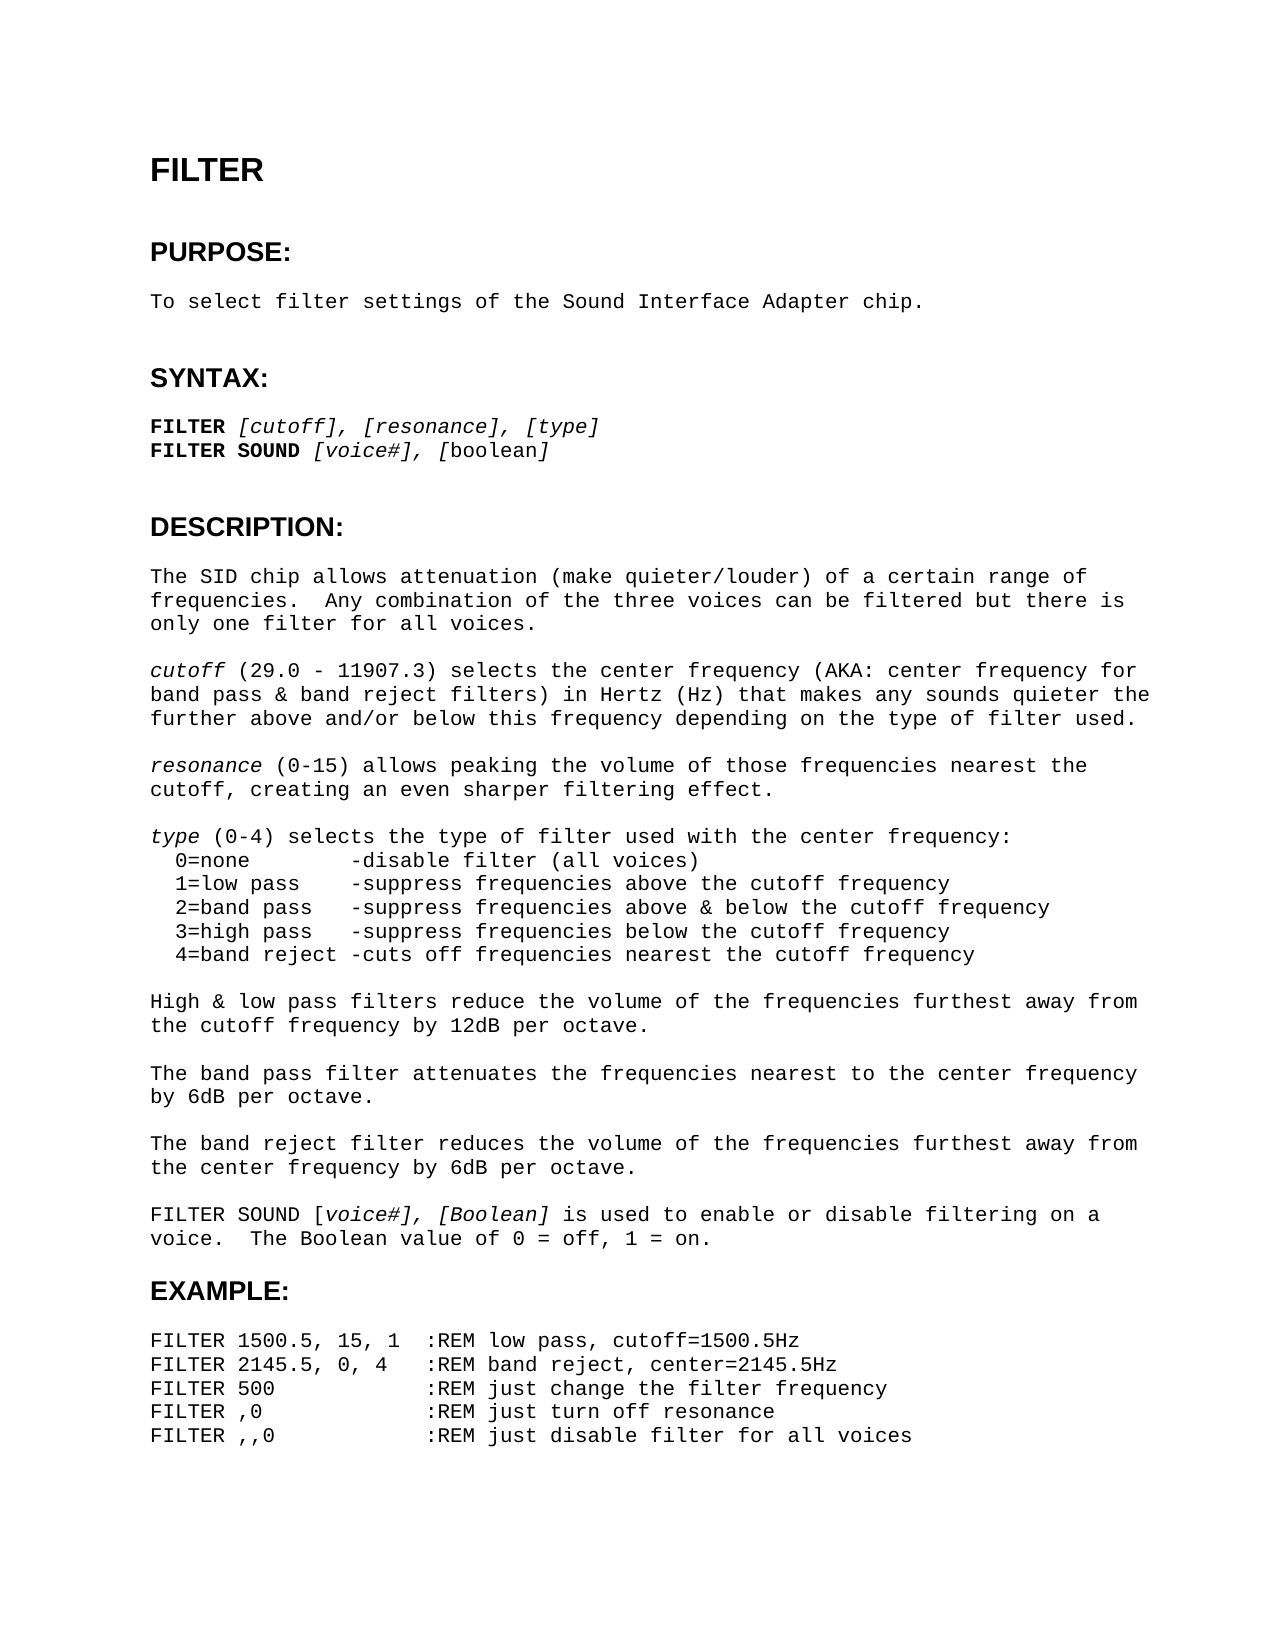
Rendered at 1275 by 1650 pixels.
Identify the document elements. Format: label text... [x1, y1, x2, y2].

text 0=none -disable filter (all voices) [150, 850, 1162, 873]
text FILTER 500 :REM just change the filter frequency [150, 1377, 1162, 1401]
text FILTER SOUND [voice#], [boolean] [150, 440, 1162, 464]
text FILTER ,0 :REM just turn off resonance [150, 1401, 1162, 1425]
text 1=low pass -suppress frequencies above the cutoff frequency [150, 873, 1162, 897]
text resonance (0-15) allows peaking the volume of those frequencies nearest the cutoff, creating an even sharper filtering effect. [150, 755, 1162, 802]
text DESCRIPTION: [150, 511, 1162, 542]
text FILTER 2145.5, 0, 4 :REM band reject, center=2145.5Hz [150, 1354, 1162, 1377]
text PURPOSE: [150, 236, 1162, 267]
text The band reject filter reduces the volume of the frequencies furthest away from the center frequency by 6dB per octave. [150, 1133, 1162, 1181]
text The SID chip allows attenuation (make quieter/louder) of a certain range of frequencies. Any combination of the three voices can be filtered but there is only one filter for all voices. [150, 566, 1162, 637]
text FILTER [cutoff], [resonance], [type] [150, 416, 1162, 440]
text SYNTAX: [150, 362, 1162, 393]
text type (0-4) selects the type of filter used with the center frequency: [150, 826, 1162, 850]
text FILTER 1500.5, 15, 1 :REM low pass, cutoff=1500.5Hz [150, 1330, 1162, 1354]
text High & low pass filters reduce the volume of the frequencies furthest away from the cutoff frequency by 12dB per octave. [150, 992, 1162, 1039]
text cutoff (29.0 - 11907.3) selects the center frequency (AKA: center frequency for band pass & band reject filters) in Hertz (Hz) that makes any sounds quieter the further above and/or below this frequency depending on the type of filter used. [150, 661, 1162, 731]
text EXAMPLE: [150, 1275, 1162, 1307]
text FILTER SOUND [voice#], [Boolean] is used to enable or disable filtering on a voice. The Boolean value of 0 = off, 1 = on. [150, 1204, 1162, 1252]
text 3=high pass -suppress frequencies below the cutoff frequency [150, 921, 1162, 944]
text 2=band pass -suppress frequencies above & below the cutoff frequency [150, 897, 1162, 921]
text 4=band reject -cuts off frequencies nearest the cutoff frequency [150, 944, 1162, 968]
text FILTER [150, 150, 1162, 188]
text The band pass filter attenuates the frequencies nearest to the center frequency by 6dB per octave. [150, 1062, 1162, 1110]
text To select filter settings of the Sound Interface Adapter chip. [150, 291, 1162, 314]
text FILTER ,,0 :REM just disable filter for all voices [150, 1425, 1162, 1448]
